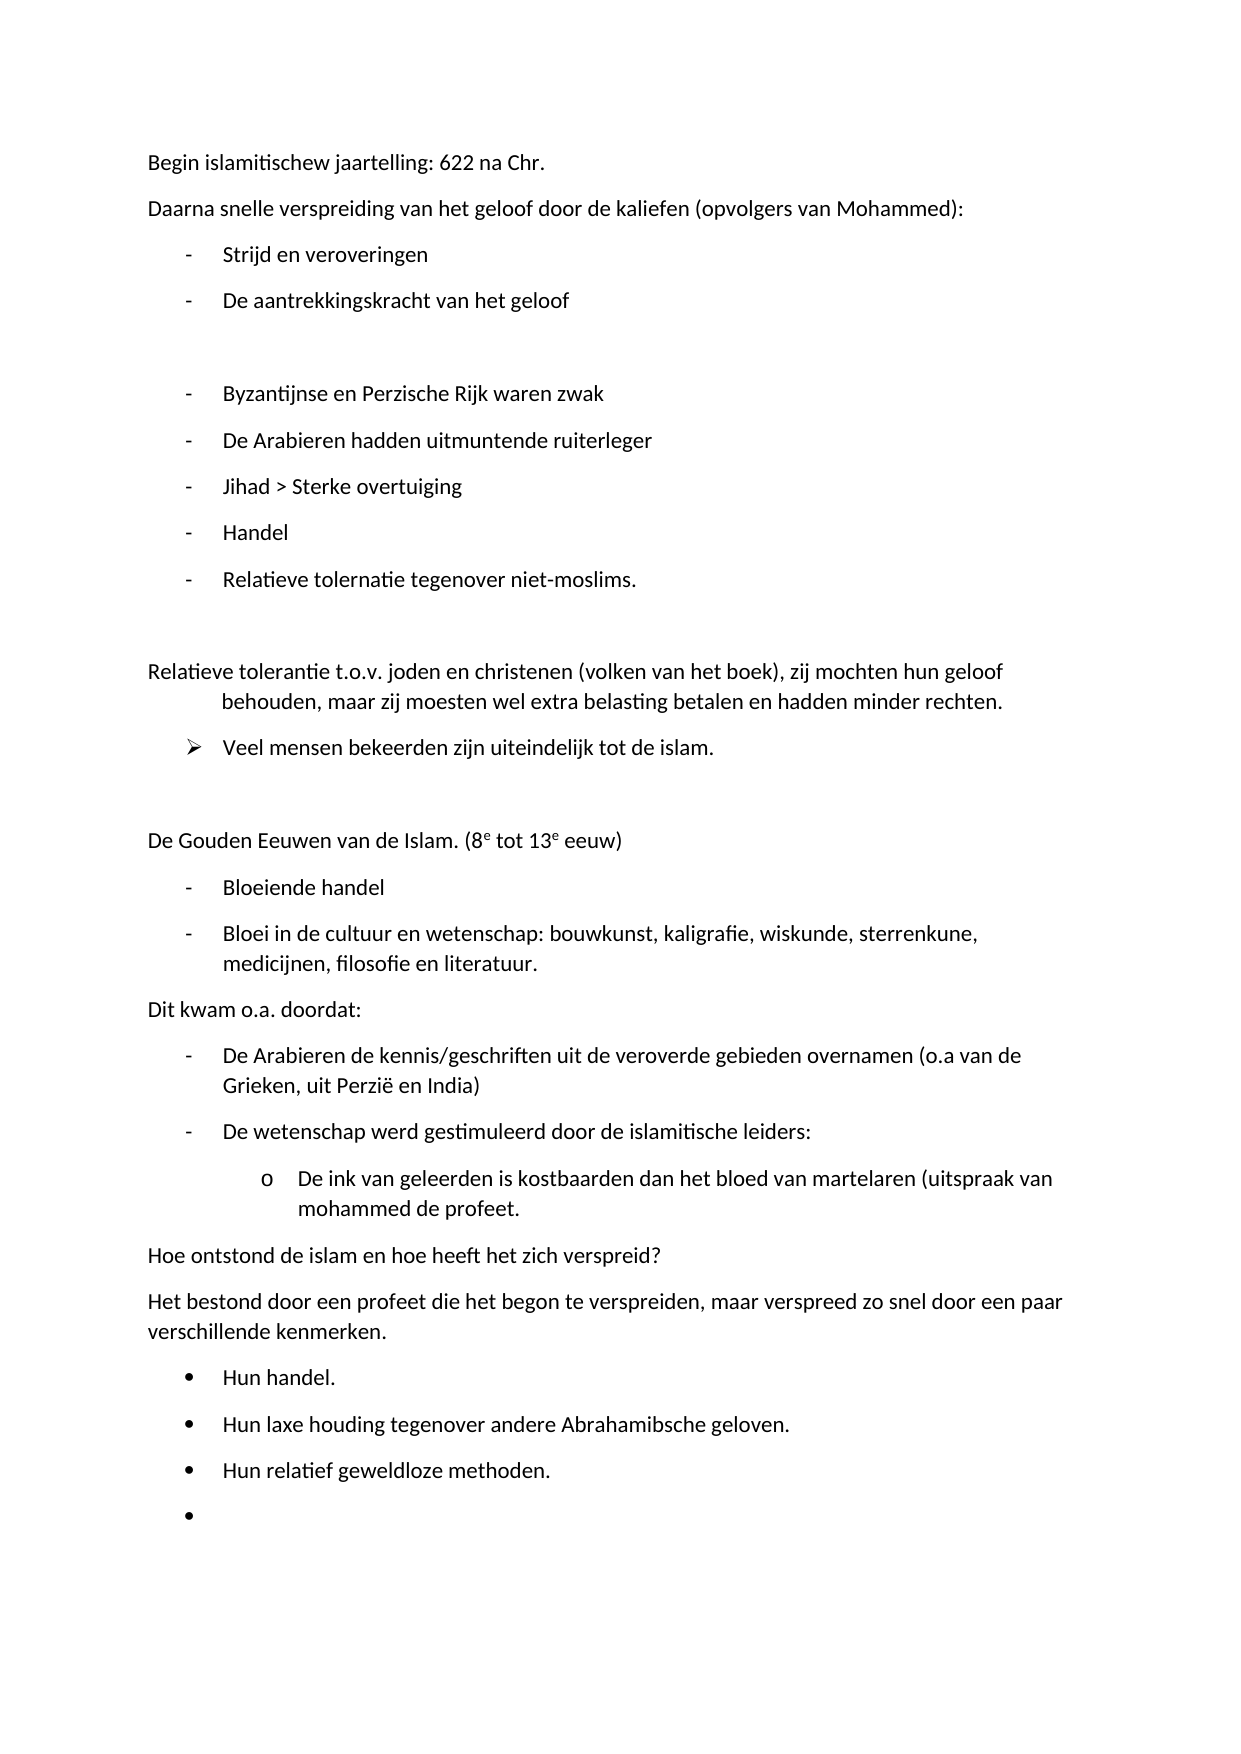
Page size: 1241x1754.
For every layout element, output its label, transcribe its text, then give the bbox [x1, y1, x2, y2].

text Dit kwam o.a. doordat: [148, 995, 1093, 1023]
list De Arabieren hadden uitmuntende ruiterleger [185, 426, 1093, 454]
text Begin islamitischew jaartelling: 622 na Chr. [148, 148, 1093, 176]
list De Arabieren de kennis/geschriften uit de veroverde gebieden overnamen (o.a van de Grieken, uit Perzië en India) [185, 1041, 1093, 1099]
list Jihad > Sterke overtuiging [185, 472, 1093, 500]
list Bloeiende handel [185, 873, 1093, 901]
text Het bestond door een profeet die het begon te verspreiden, maar verspreed zo snel door een paar verschillende kenmerken. [148, 1287, 1093, 1345]
text Daarna snelle verspreiding van het geloof door de kaliefen (opvolgers van Mohammed): [148, 194, 1093, 222]
text De Gouden Eeuwen van de Islam. (8e tot 13e eeuw) [148, 826, 1093, 854]
list Hun handel. [185, 1363, 1093, 1391]
list De wetenschap werd gestimuleerd door de islamitische leiders: [185, 1117, 1093, 1145]
list Bloei in de cultuur en wetenschap: bouwkunst, kaligrafie, wiskunde, sterrenkune, medicijnen, filosofie en literatuur. [185, 919, 1093, 977]
list De aantrekkingskracht van het geloof [185, 287, 1093, 315]
list De ink van geleerden is kostbaarden dan het bloed van martelaren (uitspraak van mohammed de profeet. [260, 1164, 1093, 1223]
list Byzantijnse en Perzische Rijk waren zwak [185, 379, 1093, 407]
list Veel mensen bekeerden zijn uiteindelijk tot de islam. [185, 733, 1093, 762]
list Strijd en veroveringen [185, 240, 1093, 268]
text Relatieve tolerantie t.o.v. joden en christenen (volken van het boek), zij mochten hun geloof behouden, maar zij moesten wel extra belasting betalen en hadden minder rechten. [148, 657, 1093, 715]
list Relatieve tolernatie tegenover niet-moslims. [185, 565, 1093, 593]
list Handel [185, 518, 1093, 546]
list Hun laxe houding tegenover andere Abrahamibsche geloven. [185, 1410, 1093, 1438]
text Hoe ontstond de islam en hoe heeft het zich verspreid? [148, 1241, 1093, 1269]
list Hun relatief geweldloze methoden. [185, 1456, 1093, 1484]
